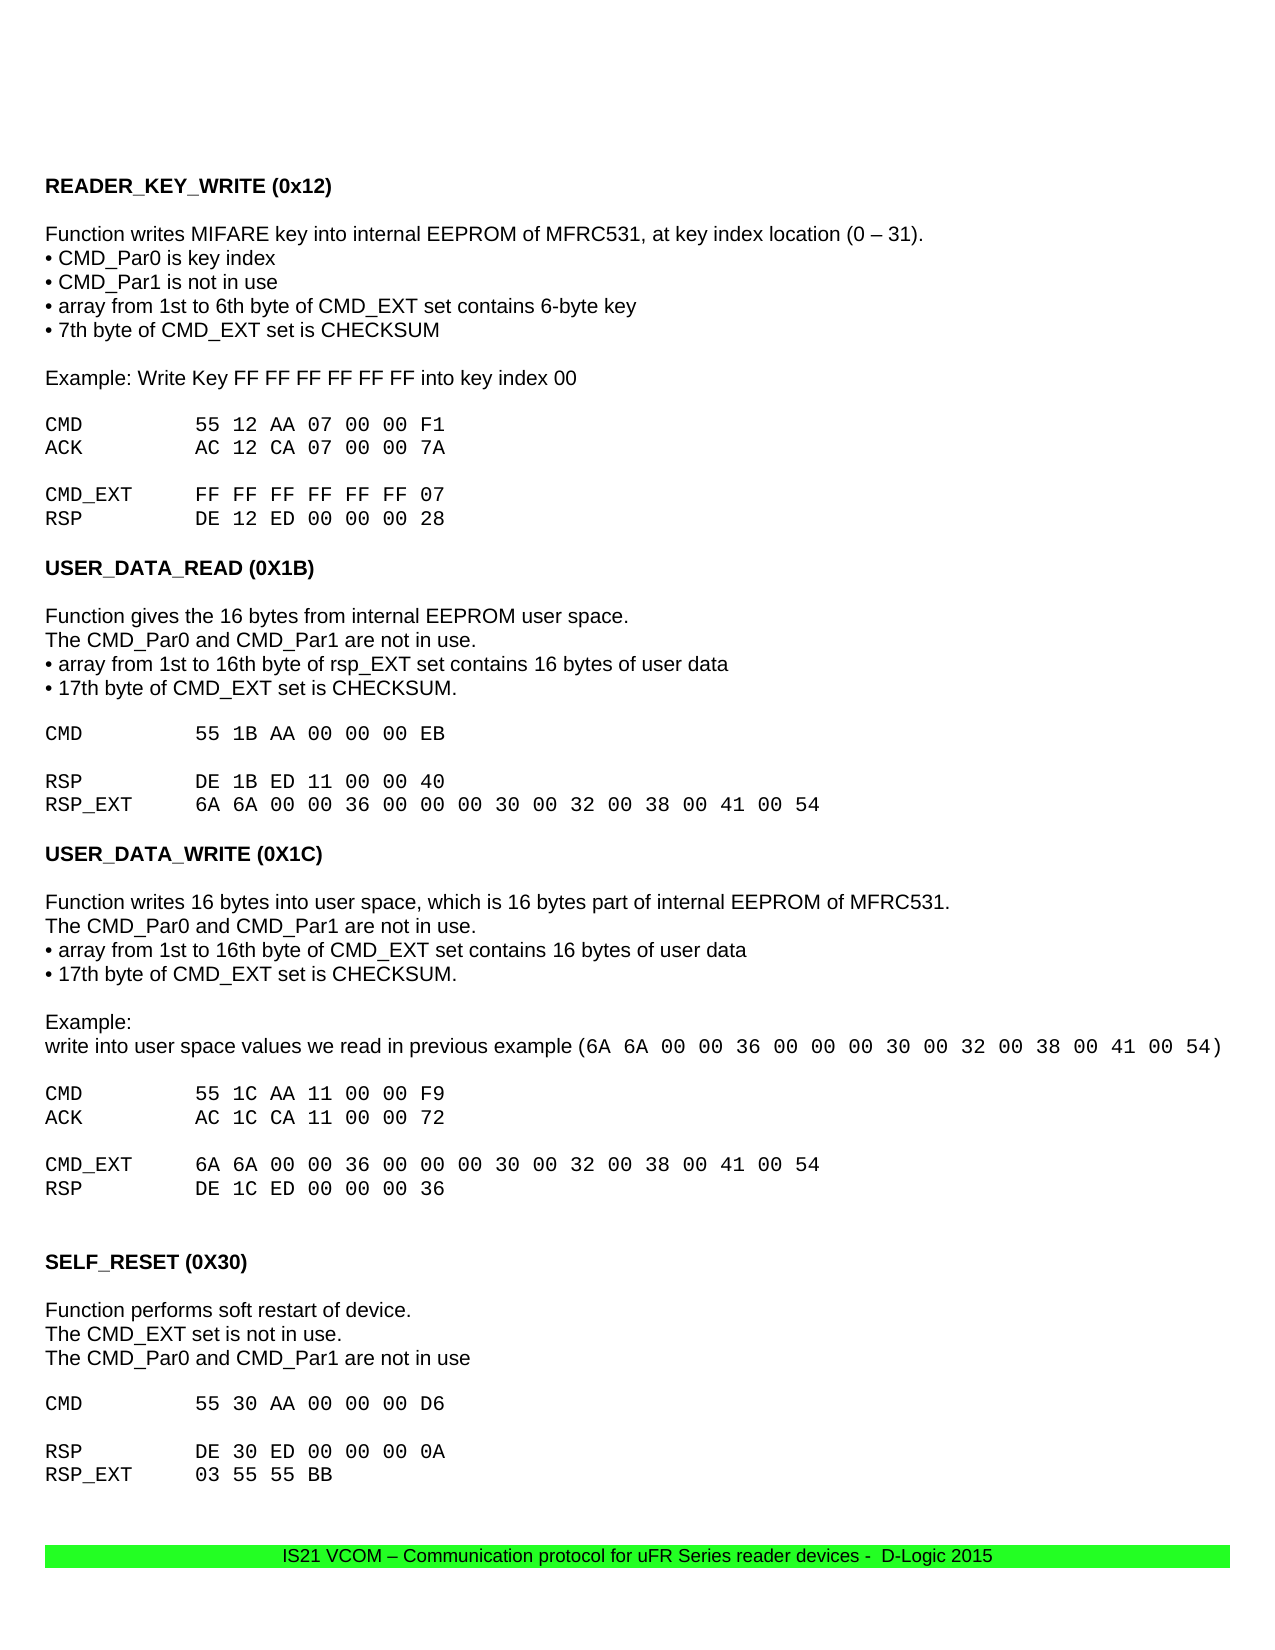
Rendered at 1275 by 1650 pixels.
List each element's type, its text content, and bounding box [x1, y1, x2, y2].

text write into user space values we read in previous example (6A 6A 00 00 36 00 00 00 30 00 32 00 38 00 41 00 54) [45, 1034, 1230, 1059]
text Function writes 16 bytes into user space, which is 16 bytes part of internal EEPROM of MFRC531. [45, 890, 1230, 914]
text • 17th byte of CMD_EXT set is CHECKSUM. [45, 676, 1230, 699]
text The CMD_Par0 and CMD_Par1 are not in use. [45, 628, 1230, 652]
text ACK AC 12 CA 07 00 00 7A [45, 437, 1230, 461]
text RSP_EXT 03 55 55 BB [45, 1464, 1230, 1488]
text READER_KEY_WRITE (0x12) [45, 174, 1230, 198]
text CMD 55 30 AA 00 00 00 D6 [45, 1393, 1230, 1417]
text CMD_EXT 6A 6A 00 00 36 00 00 00 30 00 32 00 38 00 41 00 54 [45, 1154, 1230, 1178]
text The CMD_Par0 and CMD_Par1 are not in use. [45, 914, 1230, 938]
text CMD 55 1C AA 11 00 00 F9 [45, 1083, 1230, 1107]
text CMD 55 1B AA 00 00 00 EB [45, 723, 1230, 747]
text • CMD_Par0 is key index [45, 246, 1230, 270]
text RSP_EXT 6A 6A 00 00 36 00 00 00 30 00 32 00 38 00 41 00 54 [45, 794, 1230, 818]
text RSP DE 30 ED 00 00 00 0A [45, 1441, 1230, 1464]
text Example: Write Key FF FF FF FF FF FF into key index 00 [45, 366, 1230, 389]
text USER_DATA_READ (0X1B) [45, 556, 1230, 580]
text Function performs soft restart of device. [45, 1297, 1230, 1321]
text • 7th byte of CMD_EXT set is CHECKSUM [45, 318, 1230, 342]
text Function gives the 16 bytes from internal EEPROM user space. [45, 604, 1230, 628]
text • array from 1st to 16th byte of rsp_EXT set contains 16 bytes of user data [45, 652, 1230, 676]
text RSP DE 1C ED 00 00 00 36 [45, 1178, 1230, 1202]
text SELF_RESET (0X30) [45, 1249, 1230, 1273]
text CMD_EXT FF FF FF FF FF FF 07 [45, 484, 1230, 508]
text USER_DATA_WRITE (0X1C) [45, 842, 1230, 866]
text Example: [45, 1010, 1230, 1034]
text The CMD_Par0 and CMD_Par1 are not in use [45, 1345, 1230, 1369]
text RSP DE 12 ED 00 00 00 28 [45, 508, 1230, 532]
text • array from 1st to 16th byte of CMD_EXT set contains 16 bytes of user data [45, 938, 1230, 962]
text • array from 1st to 6th byte of CMD_EXT set contains 6-byte key [45, 294, 1230, 318]
text Function writes MIFARE key into internal EEPROM of MFRC531, at key index location (0 – 31). [45, 222, 1230, 246]
text RSP DE 1B ED 11 00 00 40 [45, 771, 1230, 794]
text The CMD_EXT set is not in use. [45, 1321, 1230, 1345]
text • CMD_Par1 is not in use [45, 270, 1230, 294]
text • 17th byte of CMD_EXT set is CHECKSUM. [45, 962, 1230, 986]
text CMD 55 12 AA 07 00 00 F1 [45, 413, 1230, 437]
text ACK AC 1C CA 11 00 00 72 [45, 1107, 1230, 1131]
